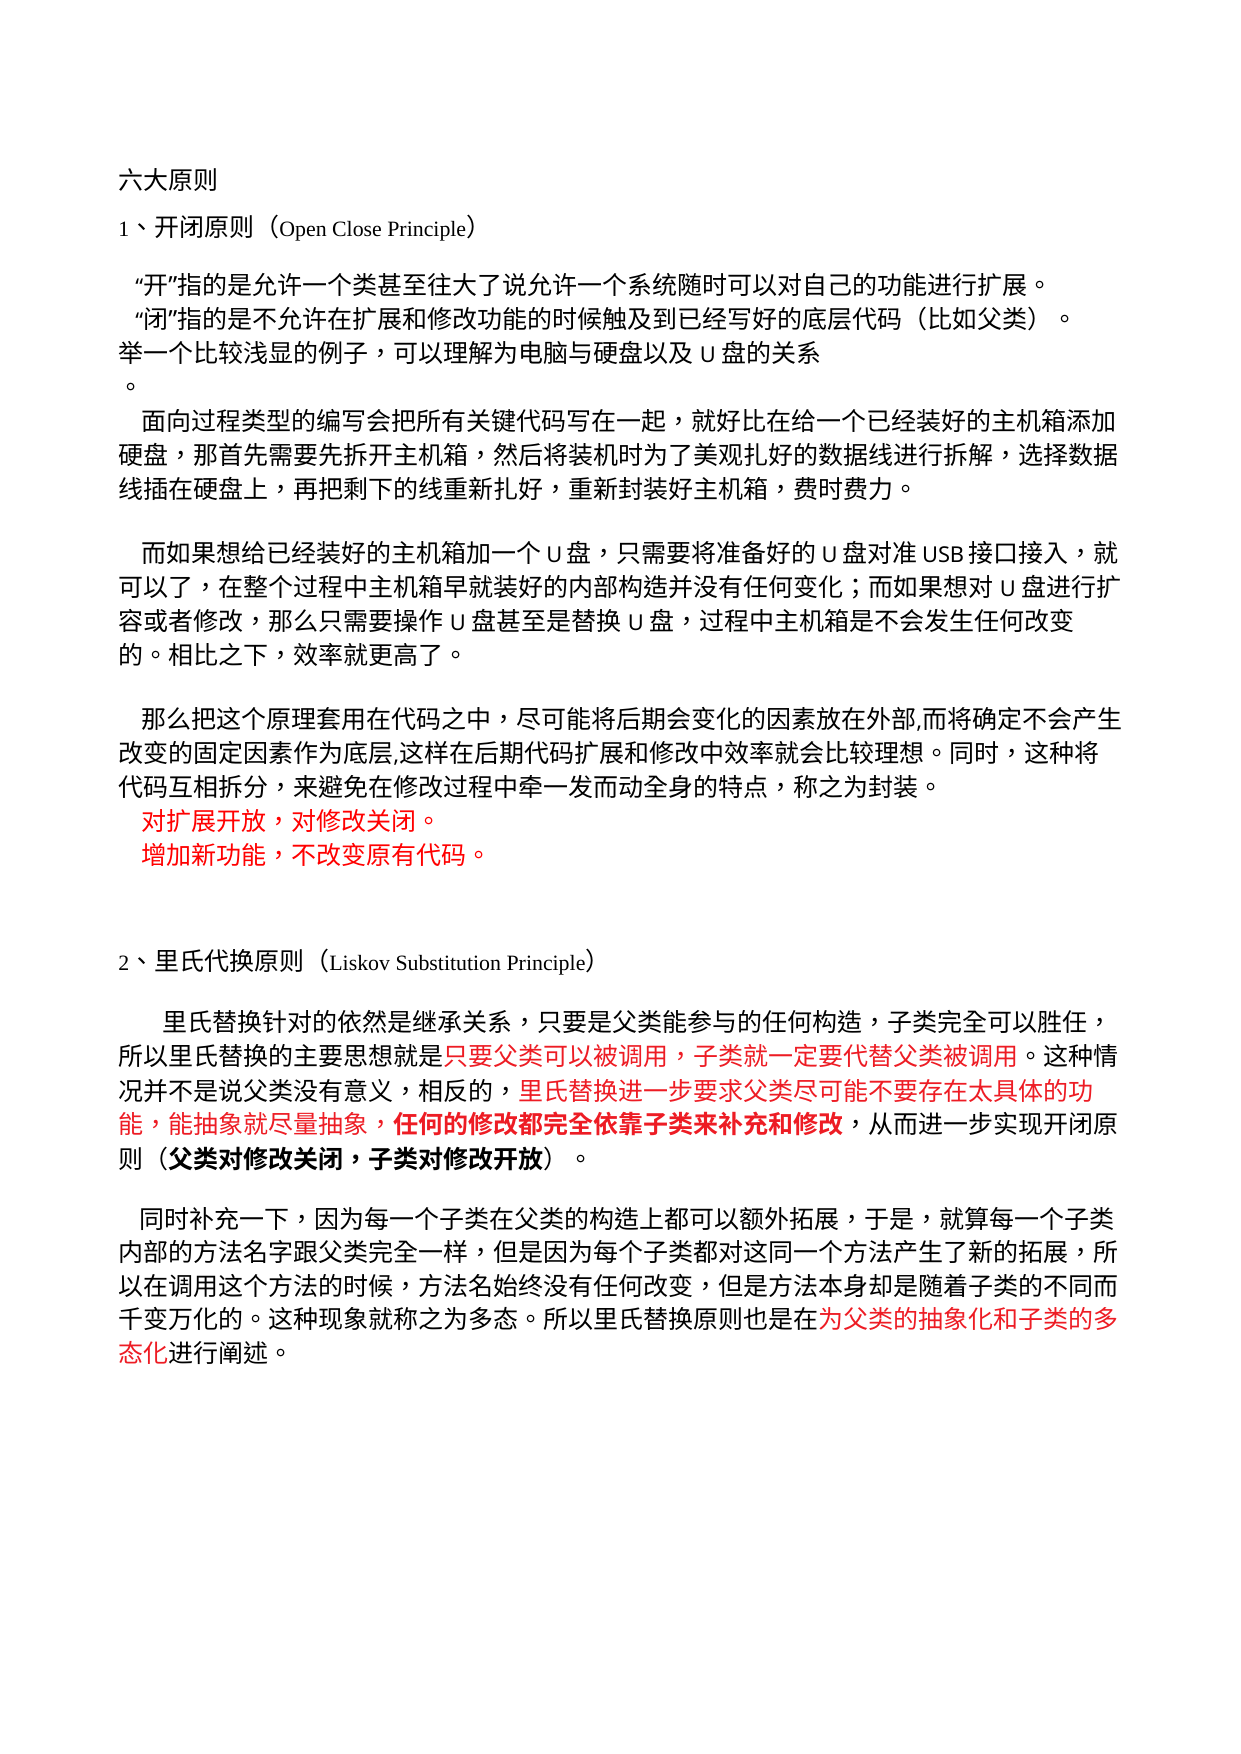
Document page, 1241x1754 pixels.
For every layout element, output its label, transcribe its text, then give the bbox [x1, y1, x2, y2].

text 里氏替换针对的依然是继承关系，只要是父类能参与的任何构造，子类完全可以胜任，所以里氏替换的主要思想就是只要父类可以被调用，子类就一定要代替父类被调用。这种情况并不是说父类没有意义，相反的，里氏替换进一步要求父类尽可能不要存在太具体的功能，能抽象就尽量抽象，任何的修改都完全依靠子类来补充和修改，从而进一步实现开闭原则（父类对修改关闭，子类对修改开放）。 [118, 1005, 1122, 1175]
text “开”指的是允许一个类甚至往大了说允许一个系统随时可以对自己的功能进行扩展。 [118, 267, 1122, 301]
text 面向过程类型的编写会把所有关键代码写在一起，就好比在给一个已经装好的主机箱添加硬盘，那首先需要先拆开主机箱，然后将装机时为了美观扎好的数据线进行拆解，选择数据线插在硬盘上，再把剩下的线重新扎好，重新封装好主机箱，费时费力。 [118, 403, 1122, 506]
text “闭”指的是不允许在扩展和修改功能的时候触及到已经写好的底层代码（比如父类）。 [118, 301, 1122, 335]
text 而如果想给已经装好的主机箱加一个U盘，只需要将准备好的U盘对准USB接口接入，就可以了，在整个过程中主机箱早就装好的内部构造并没有任何变化；而如果想对 U 盘进行扩容或者修改，那么只需要操作 U 盘甚至是替换 U 盘，过程中主机箱是不会发生任何改变的。相比之下，效率就更高了。 [118, 536, 1122, 672]
text 增加新功能，不改变原有代码。 [118, 838, 1122, 872]
text 。 [118, 369, 1122, 403]
text 六大原则 [118, 166, 1122, 194]
text 同时补充一下，因为每一个子类在父类的构造上都可以额外拓展，于是，就算每一个子类内部的方法名字跟父类完全一样，但是因为每个子类都对这同一个方法产生了新的拓展，所以在调用这个方法的时候，方法名始终没有任何改变，但是方法本身却是随着子类的不同而千变万化的。这种现象就称之为多态。所以里氏替换原则也是在为父类的抽象化和子类的多态化进行阐述。 [118, 1205, 1122, 1368]
text 2、里氏代换原则（Liskov Substitution Principle） [118, 947, 1122, 976]
text 举一个比较浅显的例子，可以理解为电脑与硬盘以及 U 盘的关系 [118, 335, 1122, 369]
text 1、开闭原则（Open Close Principle） [118, 213, 1122, 242]
text 对扩展开放，对修改关闭。 [118, 804, 1122, 838]
text 那么把这个原理套用在代码之中，尽可能将后期会变化的因素放在外部,而将确定不会产生改变的固定因素作为底层,这样在后期代码扩展和修改中效率就会比较理想。同时，这种将代码互相拆分，来避免在修改过程中牵一发而动全身的特点，称之为封装。 [118, 702, 1122, 804]
